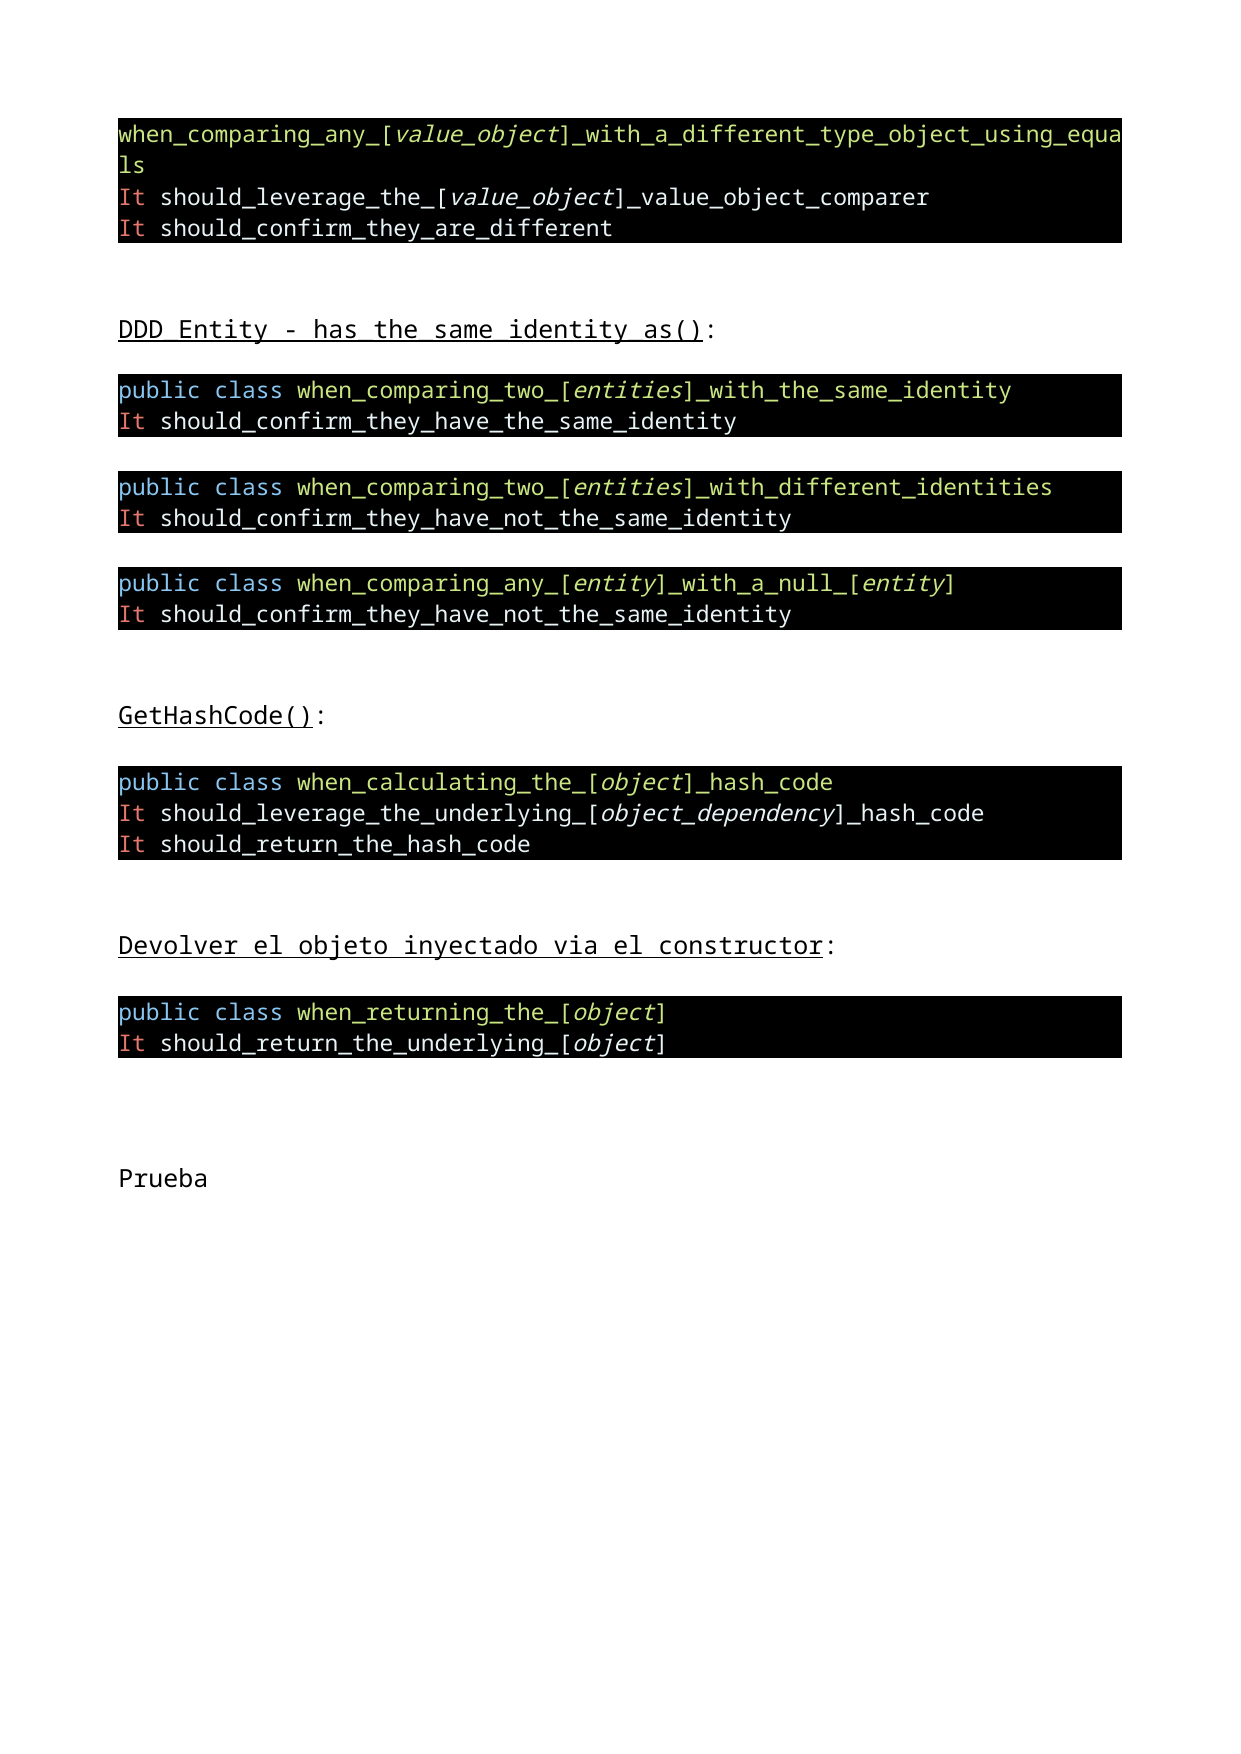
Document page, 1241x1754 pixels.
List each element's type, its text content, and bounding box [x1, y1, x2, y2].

text GetHashCode(): [118, 698, 1122, 732]
text public class when_calculating_the_[object]_hash_code [118, 766, 1122, 797]
text It should_return_the_hash_code [118, 828, 1122, 860]
text public class when_comparing_two_[entities]_with_the_same_identity [118, 374, 1122, 405]
text Prueba [118, 1161, 1122, 1195]
text public class when_returning_the_[object] [118, 996, 1122, 1027]
text It should_leverage_the_underlying_[object_dependency]_hash_code [118, 797, 1122, 828]
text public class when_comparing_any_[entity]_with_a_null_[entity] [118, 567, 1122, 598]
text It should_confirm_they_have_not_the_same_identity [118, 598, 1122, 630]
text when_comparing_any_[value_object]_with_a_different_type_object_using_equals [118, 118, 1122, 181]
text It should_leverage_the_[value_object]_value_object_comparer [118, 181, 1122, 212]
text It should_return_the_underlying_[object] [118, 1027, 1122, 1058]
text Devolver el objeto inyectado via el constructor: [118, 928, 1122, 962]
text DDD_Entity - has_the_same_identity_as(): [118, 311, 1122, 345]
text public class when_comparing_two_[entities]_with_different_identities [118, 471, 1122, 502]
text It should_confirm_they_are_different [118, 212, 1122, 243]
text It should_confirm_they_have_not_the_same_identity [118, 502, 1122, 533]
text It should_confirm_they_have_the_same_identity [118, 405, 1122, 437]
